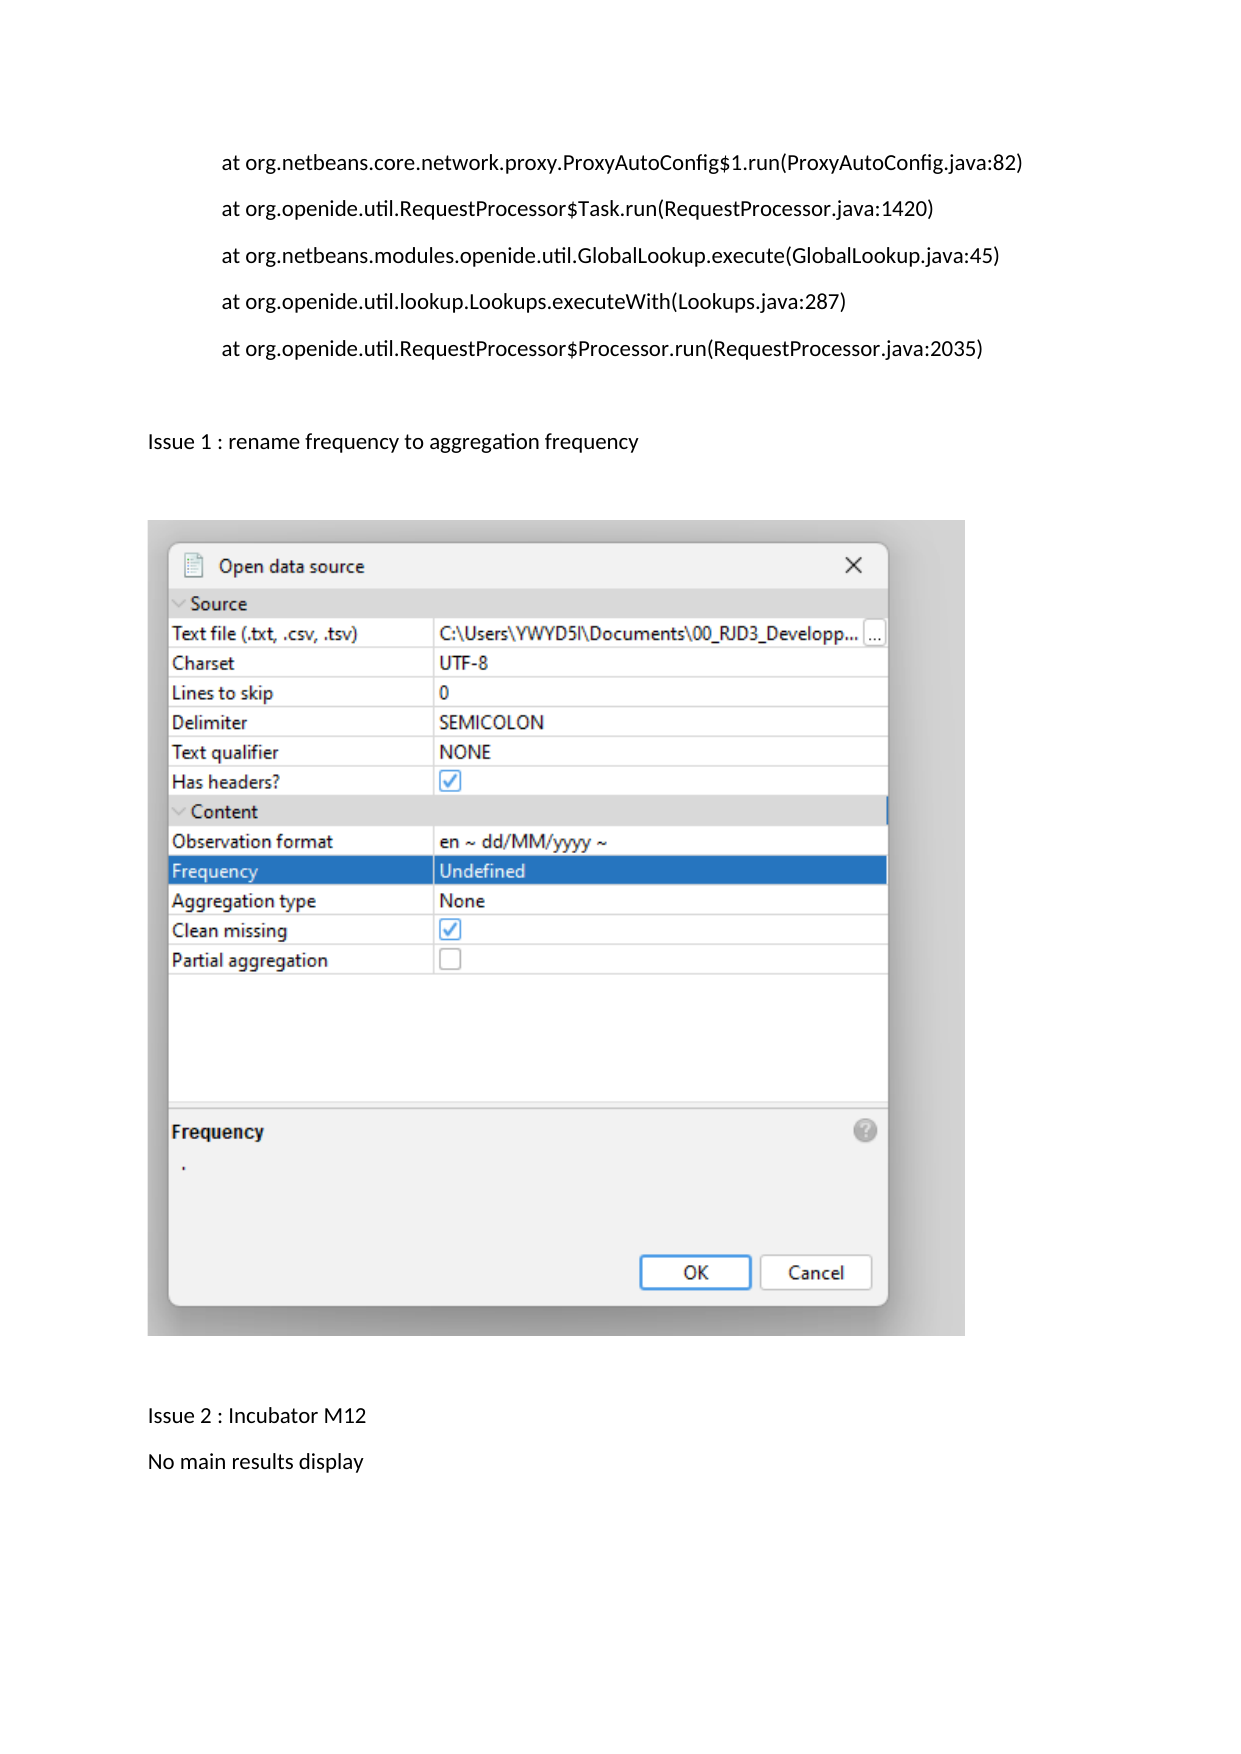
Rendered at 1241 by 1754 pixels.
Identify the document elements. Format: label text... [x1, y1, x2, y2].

text Issue 1 : rename frequency to aggregation frequency [148, 427, 1093, 455]
text at org.netbeans.core.network.proxy.ProxyAutoConfig$1.run(ProxyAutoConfig.java:82) [148, 148, 1093, 176]
text at org.netbeans.modules.openide.util.GlobalLookup.execute(GlobalLookup.java:45) [148, 241, 1093, 269]
text at org.openide.util.RequestProcessor$Processor.run(RequestProcessor.java:2035) [148, 334, 1093, 362]
text at org.openide.util.lookup.Lookups.executeWith(Lookups.java:287) [148, 287, 1093, 315]
text No main results display [148, 1447, 1093, 1476]
text Issue 2 : Incubator M12 [148, 1401, 1093, 1429]
text at org.openide.util.RequestProcessor$Task.run(RequestProcessor.java:1420) [148, 194, 1093, 222]
